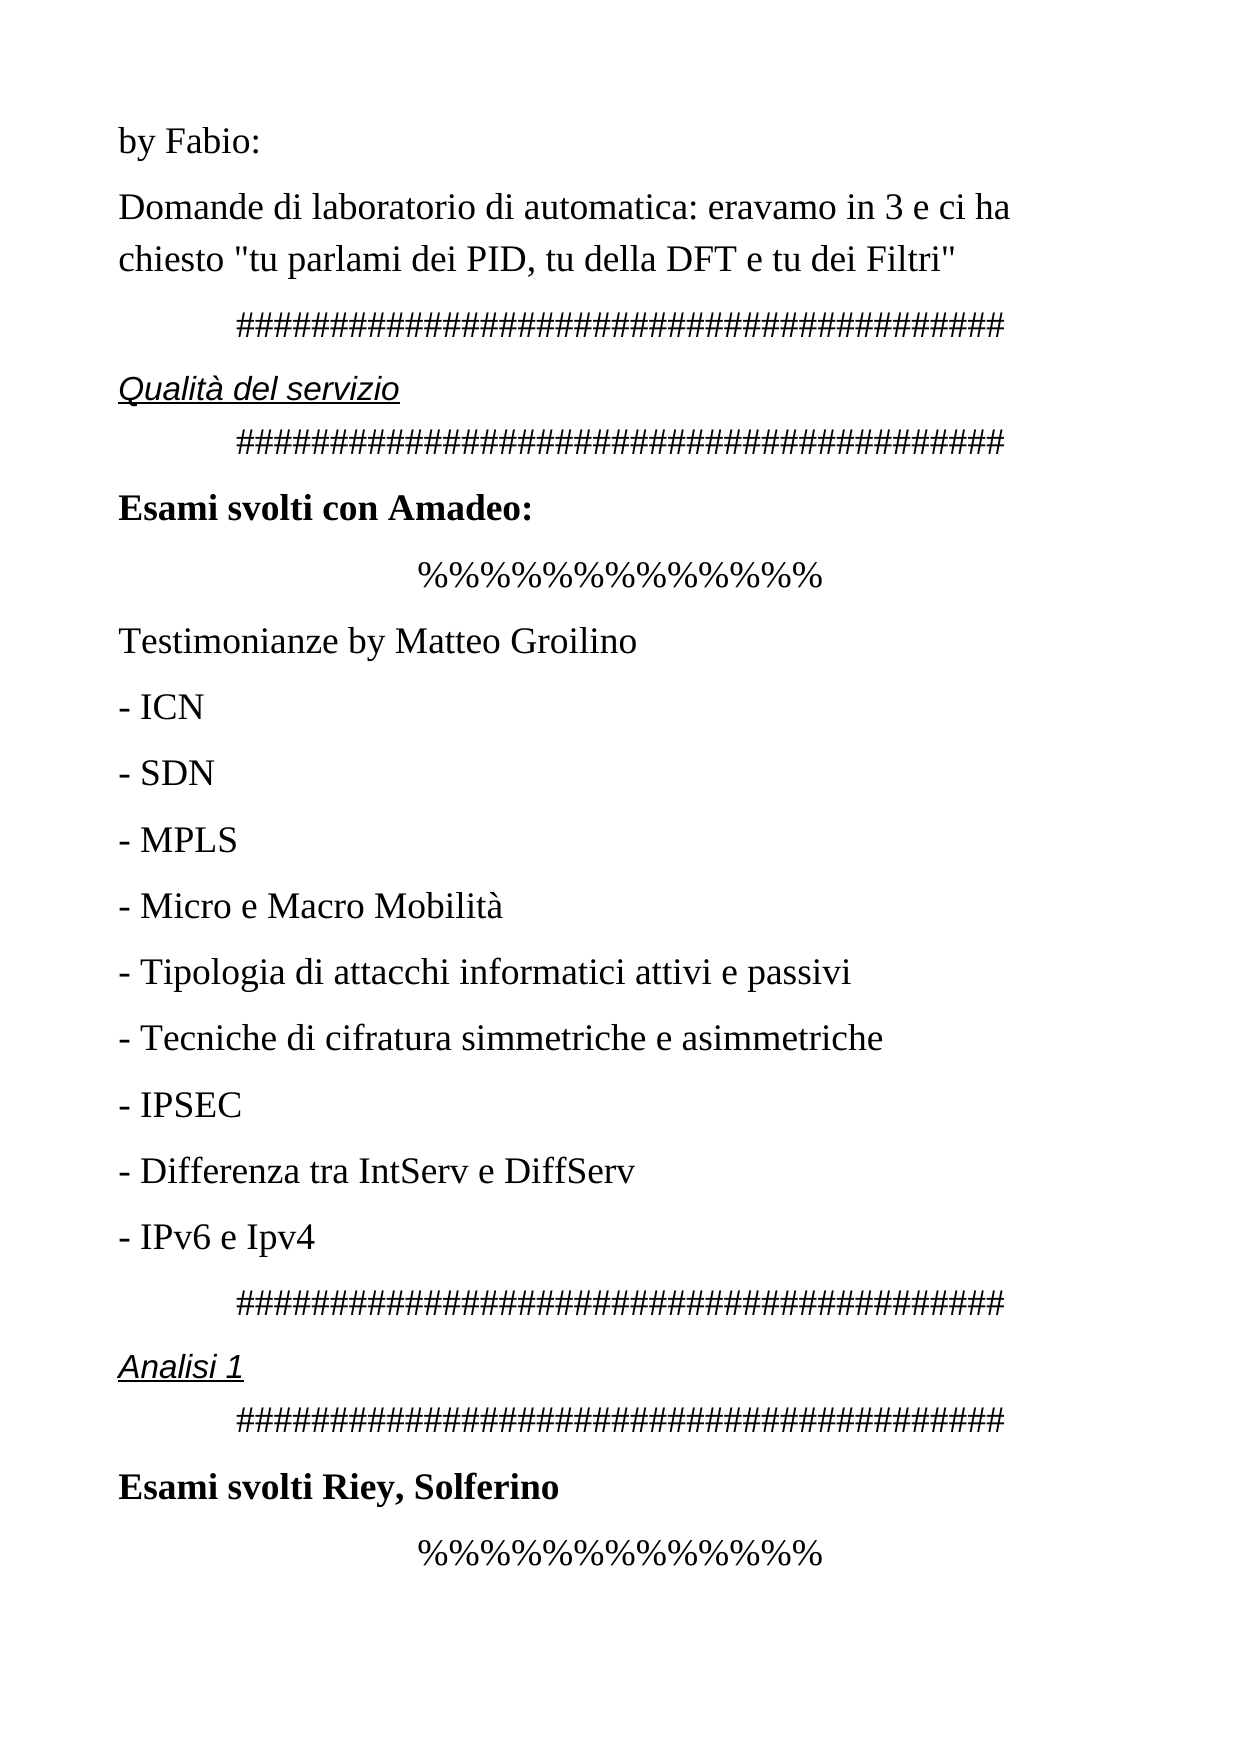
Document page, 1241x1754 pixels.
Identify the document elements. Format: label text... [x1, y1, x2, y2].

text - Tipologia di attacchi informatici attivi e passivi [118, 949, 1122, 993]
text - ICN [118, 684, 1122, 728]
text - Differenza tra IntServ e DiffServ [118, 1148, 1122, 1191]
text Esami svolti Riey, Solferino [118, 1464, 1122, 1507]
text - IPSEC [118, 1082, 1122, 1125]
text Testimonianze by Matteo Groilino [118, 618, 1122, 661]
text - IPv6 e Ipv4 [118, 1214, 1122, 1258]
text ######################################### [118, 302, 1122, 345]
text by Fabio: [118, 118, 1122, 161]
subtitle Qualità del servizio [118, 368, 1122, 407]
text - SDN [118, 751, 1122, 794]
text Esami svolti con Amadeo: [118, 486, 1122, 529]
subtitle ######################################### [118, 419, 1122, 463]
text - Tecniche di cifratura simmetriche e asimmetriche [118, 1016, 1122, 1059]
text ######################################### [118, 1281, 1122, 1324]
text %%%%%%%%%%%%% [118, 552, 1122, 595]
text Domande di laboratorio di automatica: eravamo in 3 e ci ha chiesto "tu parlami dei PID, tu della DFT e tu dei Filtri" [118, 184, 1122, 279]
text - MPLS [118, 817, 1122, 860]
text - Micro e Macro Mobilità [118, 883, 1122, 926]
subtitle Analisi 1 [118, 1347, 1122, 1385]
text %%%%%%%%%%%%% [118, 1530, 1122, 1573]
subtitle ######################################### [118, 1398, 1122, 1441]
